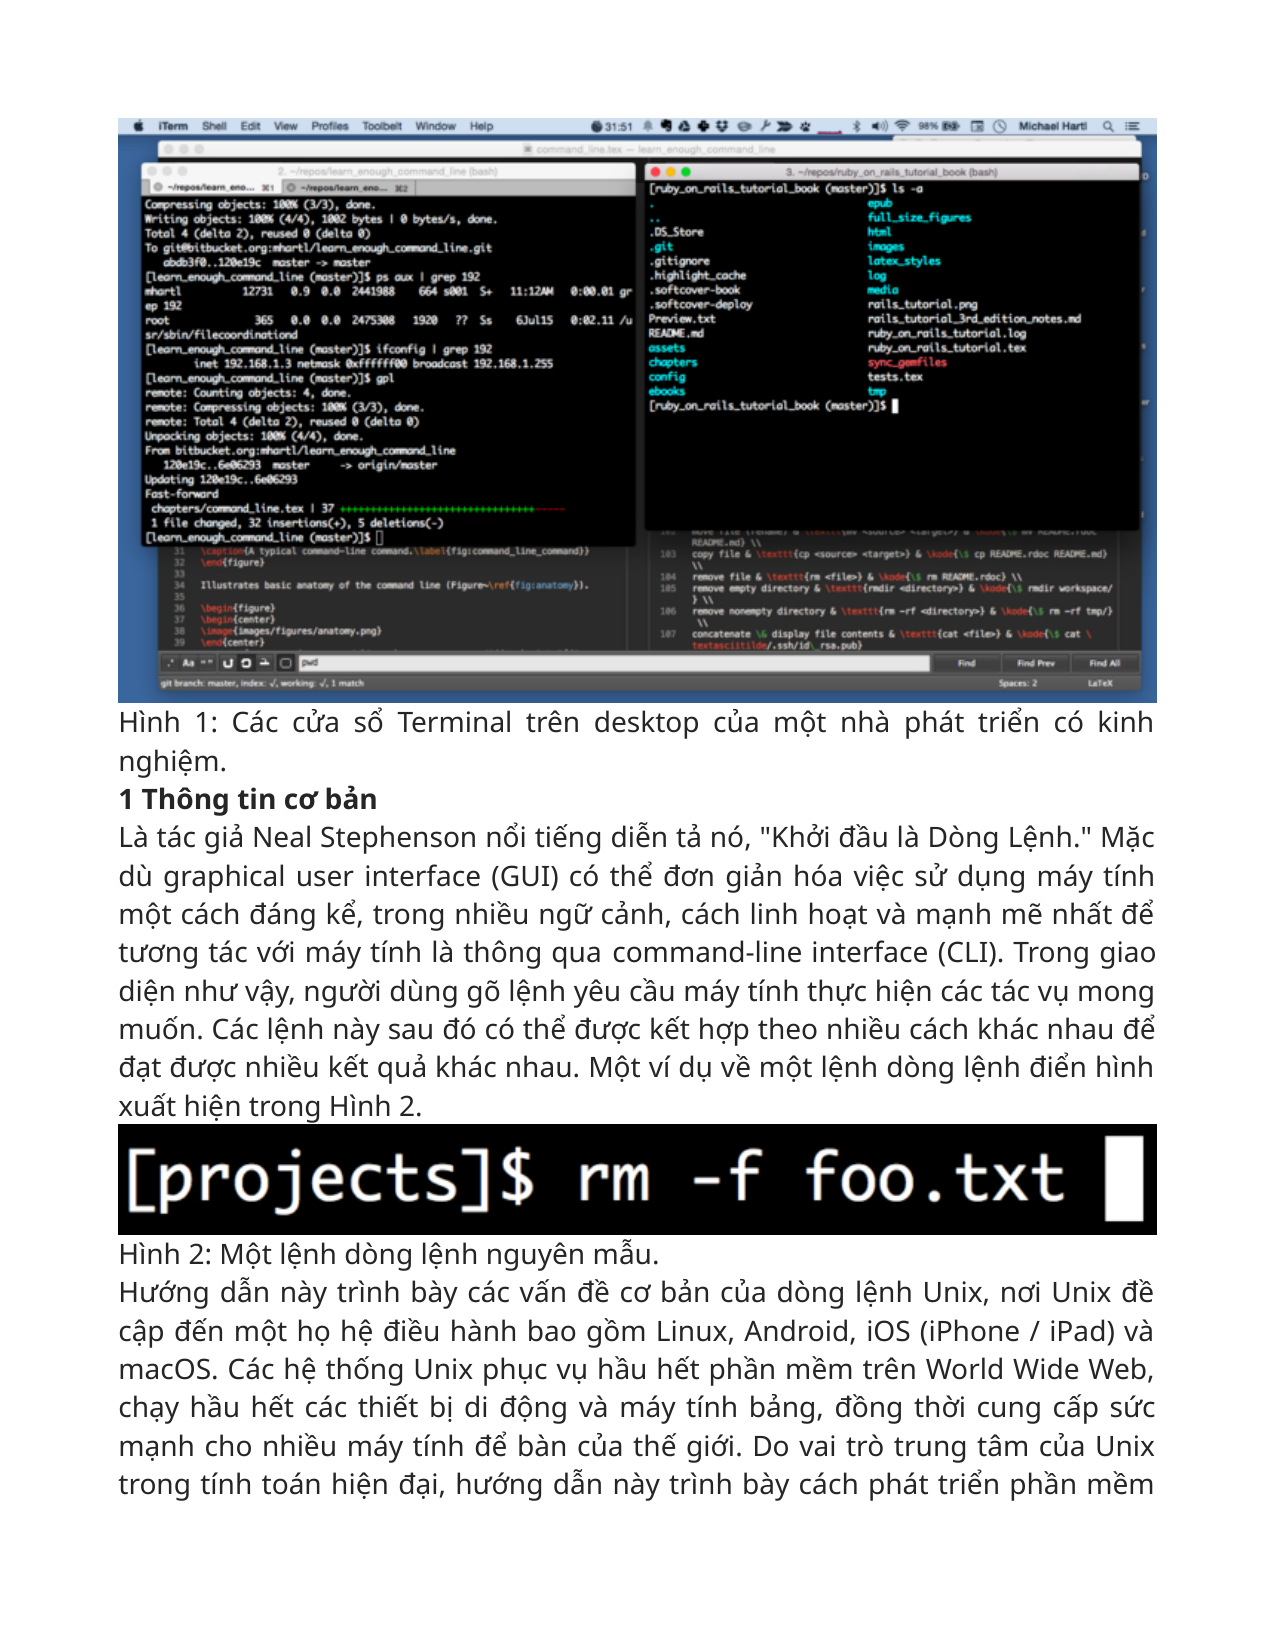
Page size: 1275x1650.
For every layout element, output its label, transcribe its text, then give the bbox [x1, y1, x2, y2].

text Hình 2: Một lệnh dòng lệnh nguyên mẫu. [118, 1235, 1157, 1272]
text Hướng dẫn này trình bày các vấn đề cơ bản của dòng lệnh Unix, nơi Unix đề cập đến một họ hệ điều hành bao gồm Linux, Android, iOS (iPhone / iPad) và macOS. Các hệ thống Unix phục vụ hầu hết phần mềm trên World Wide Web, chạy hầu hết các thiết bị di động và máy tính bảng, đồng thời cung cấp sức mạnh cho nhiều máy tính để bàn của thế giới. Do vai trò trung tâm của Unix trong tính toán hiện đại, hướng dẫn này trình bày cách phát triển phần mềm [118, 1272, 1157, 1502]
picture [118, 1124, 1157, 1235]
text Là tác giả Neal Stephenson nổi tiếng diễn tả nó, "Khởi đầu là Dòng Lệnh." Mặc dù graphical user interface (GUI) có thể đơn giản hóa việc sử dụng máy tính một cách đáng kể, trong nhiều ngữ cảnh, cách linh hoạt và mạnh mẽ nhất để tương tác với máy tính là thông qua command-line interface (CLI). Trong giao diện như vậy, người dùng gõ lệnh yêu cầu máy tính thực hiện các tác vụ mong muốn. Các lệnh này sau đó có thể được kết hợp theo nhiều cách khác nhau để đạt được nhiều kết quả khác nhau. Một ví dụ về một lệnh dòng lệnh điển hình xuất hiện trong Hình 2. [118, 818, 1157, 1124]
text 1 Thông tin cơ bản [118, 779, 1157, 818]
text Hình 1: Các cửa sổ Terminal trên desktop của một nhà phát triển có kinh nghiệm. [118, 703, 1157, 779]
picture [118, 118, 1157, 703]
